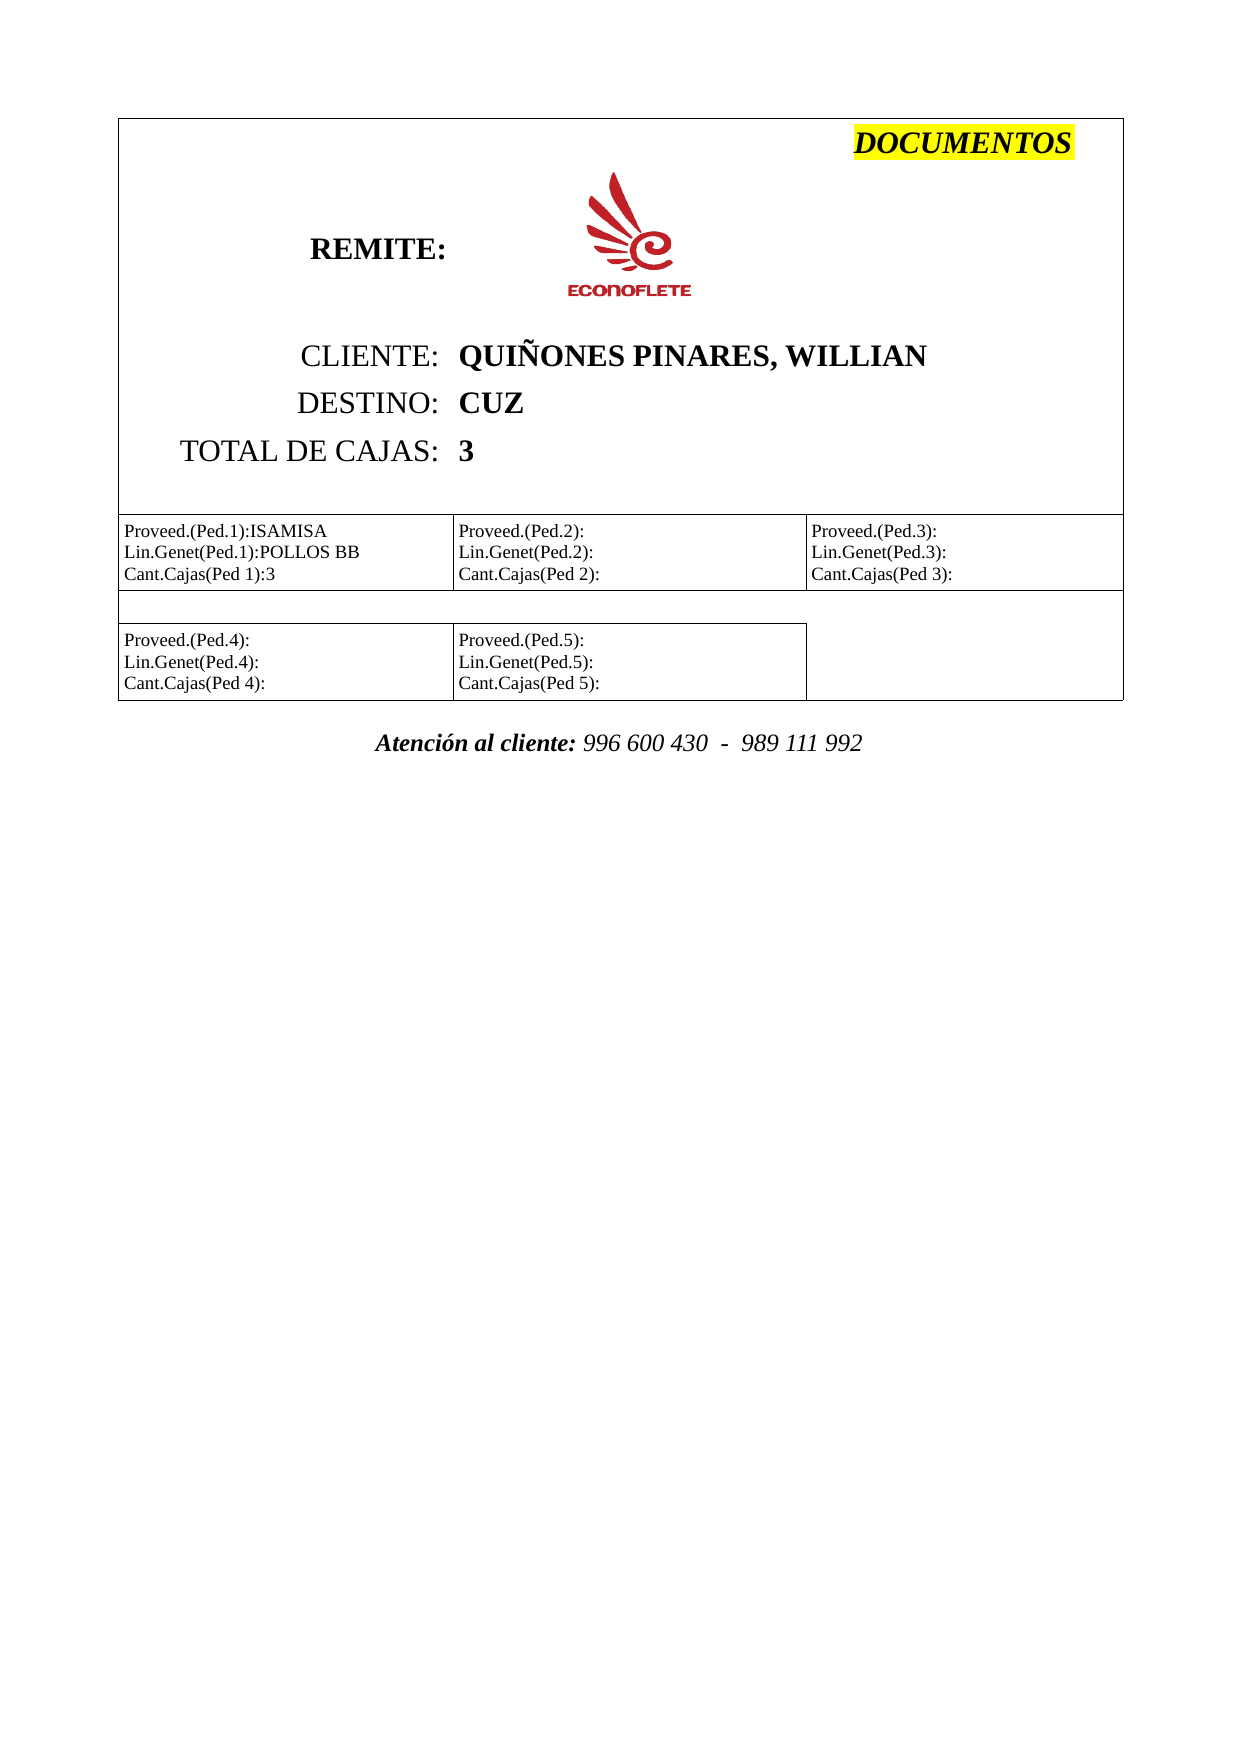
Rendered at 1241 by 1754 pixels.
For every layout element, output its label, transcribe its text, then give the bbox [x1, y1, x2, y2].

table_cell Proveed.(Ped.4): Lin.Genet(Ped.4): Cant.Cajas(Ped 4): [119, 624, 453, 699]
table_cell [806, 379, 1123, 426]
table_cell [119, 474, 453, 514]
table_cell [119, 591, 453, 623]
table_header [453, 119, 806, 166]
table_cell TOTAL DE CAJAS: [119, 426, 453, 474]
table_cell CUZ [453, 379, 806, 426]
table_header [119, 119, 453, 166]
table_cell CLIENTE: [119, 332, 453, 379]
table_cell [453, 166, 806, 332]
table_cell Proveed.(Ped.5): Lin.Genet(Ped.5): Cant.Cajas(Ped 5): [454, 624, 806, 699]
table_cell [453, 591, 806, 623]
picture [552, 171, 707, 297]
text Atención al cliente: 996 600 430 - 989 111 992 [118, 728, 1122, 757]
table_cell [806, 474, 1123, 514]
table_cell Proveed.(Ped.3): Lin.Genet(Ped.3): Cant.Cajas(Ped 3): [807, 515, 1123, 590]
table_cell REMITE: [119, 166, 453, 332]
table_cell Proveed.(Ped.1):ISAMISA Lin.Genet(Ped.1):POLLOS BB Cant.Cajas(Ped 1):3 [119, 515, 453, 590]
table_cell [806, 166, 1123, 332]
table_header DOCUMENTOS [806, 119, 1123, 166]
table_cell Proveed.(Ped.2): Lin.Genet(Ped.2): Cant.Cajas(Ped 2): [454, 515, 806, 590]
table_cell [453, 474, 806, 514]
table_cell QUIÑONES PINARES, WILLIAN [453, 332, 1123, 379]
table_cell DESTINO: [119, 379, 453, 426]
table_cell [807, 623, 1123, 699]
table_cell 3 [453, 426, 1123, 474]
table_cell [806, 591, 1123, 623]
